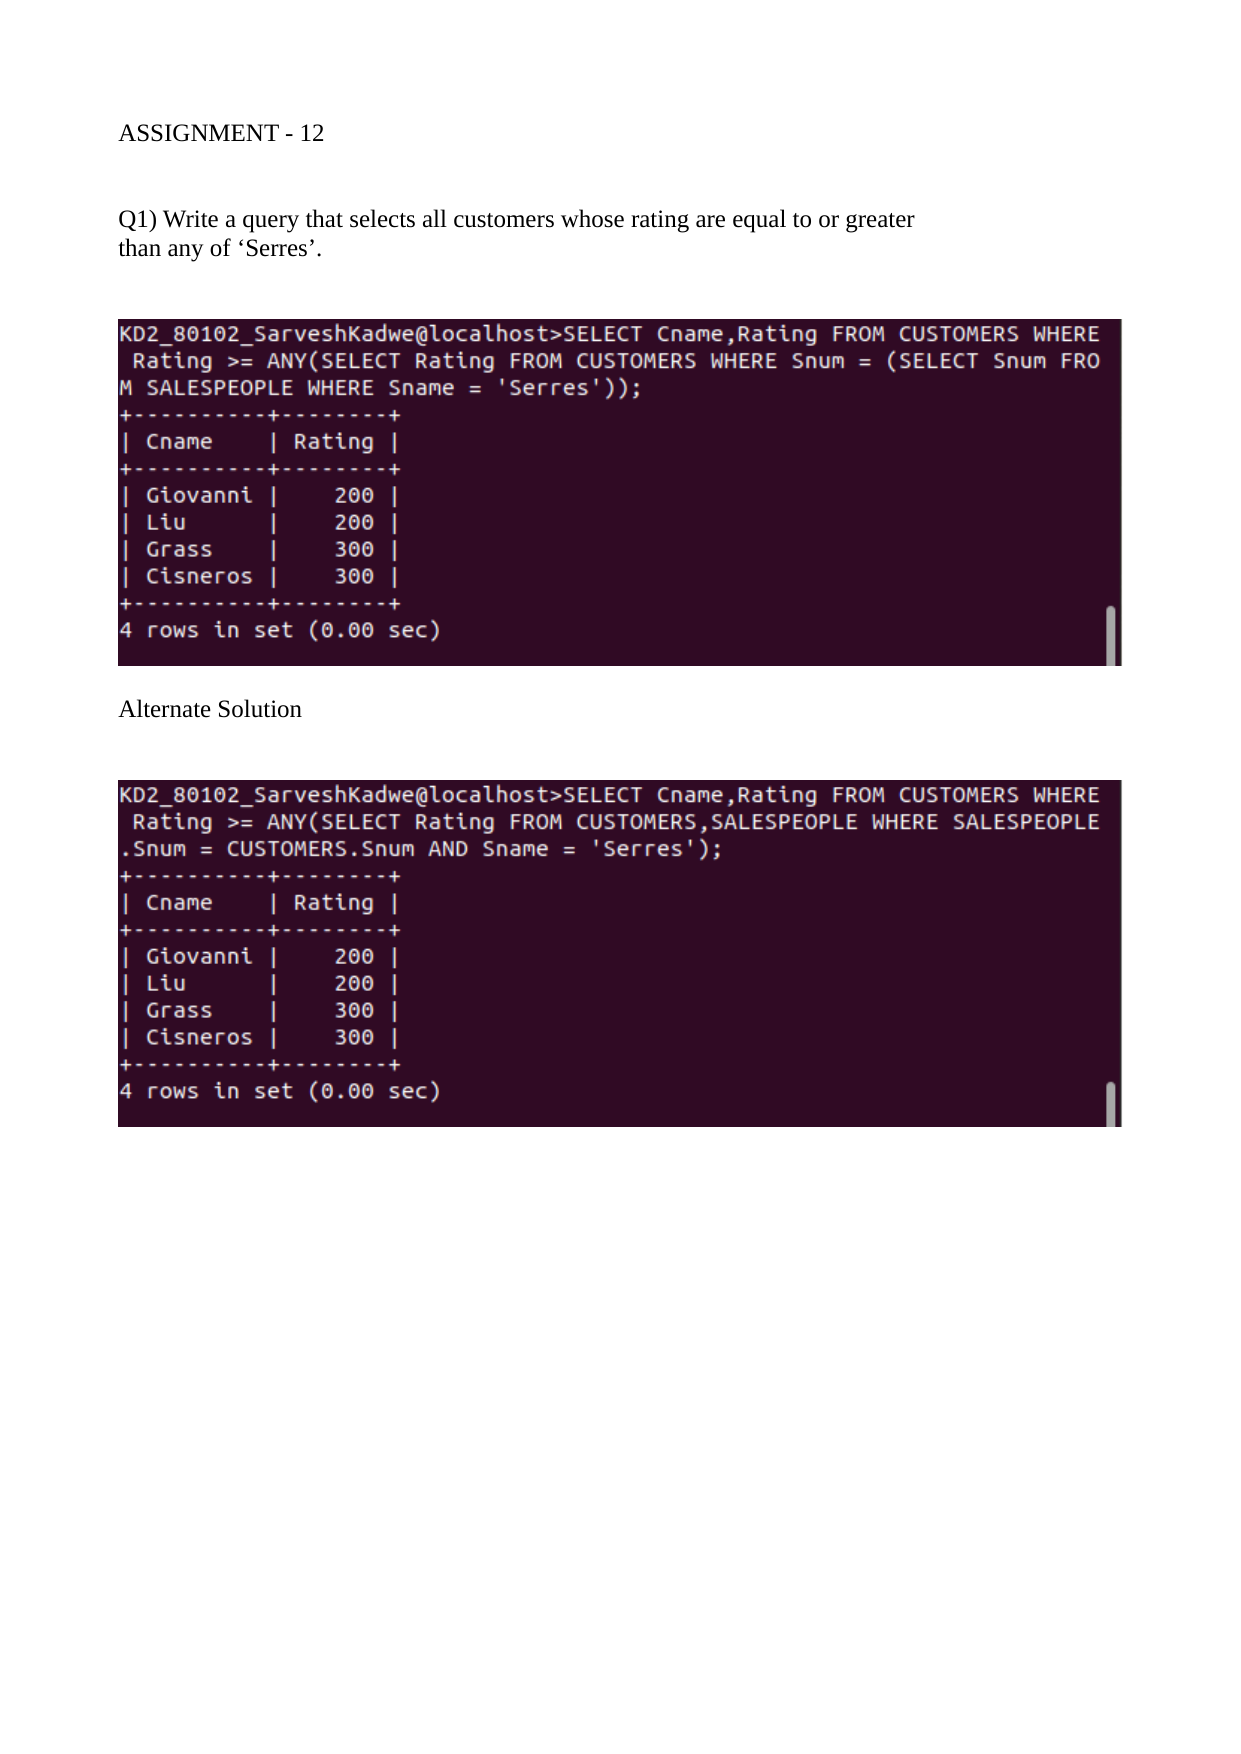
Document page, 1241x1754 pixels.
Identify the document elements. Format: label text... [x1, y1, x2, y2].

picture [118, 780, 1123, 1127]
text Alternate Solution [118, 666, 1122, 723]
text ASSIGNMENT - 12 [118, 118, 1122, 147]
picture [118, 319, 1123, 666]
text Q1) Write a query that selects all customers whose rating are equal to or greater [118, 204, 1122, 233]
text than any of ‘Serres’. [118, 233, 1122, 319]
